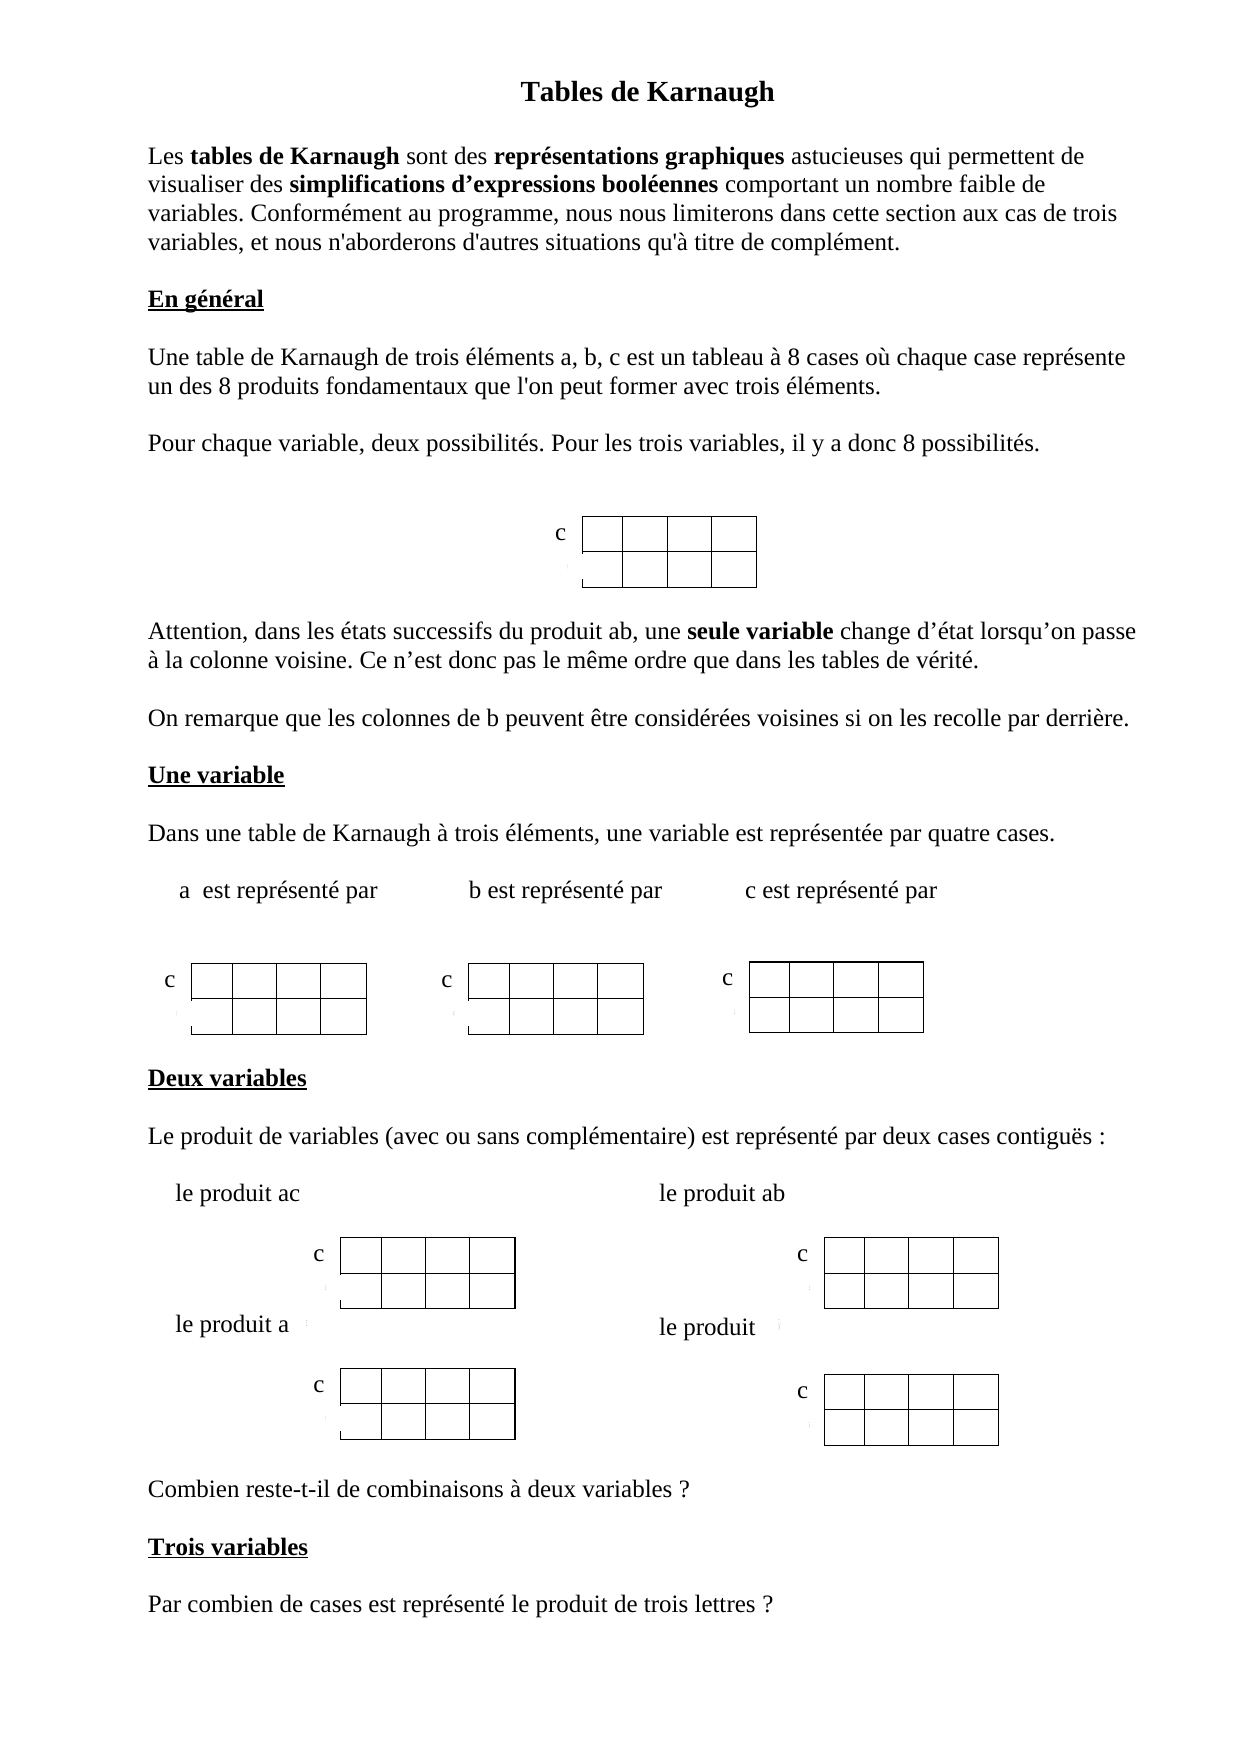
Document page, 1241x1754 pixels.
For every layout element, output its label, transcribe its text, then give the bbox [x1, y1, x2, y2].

table_header [825, 1375, 864, 1409]
table_header [341, 1238, 381, 1272]
table_header [598, 964, 643, 998]
table_cell [780, 1273, 824, 1308]
table_cell [341, 1404, 381, 1438]
table_cell [426, 1274, 469, 1308]
text Pour chaque variable, deux possibilités. Pour les trois variables, il y a donc 8 possibilités. [148, 428, 1148, 457]
table_header a est représenté par [136, 875, 413, 1034]
table_header [192, 964, 232, 998]
table_cell [909, 1410, 953, 1445]
table_cell le produit a [164, 1309, 648, 1446]
table_header c est représenté par [694, 875, 960, 1034]
table_cell [554, 999, 597, 1033]
table_cell [426, 1404, 469, 1438]
table_cell [233, 999, 276, 1033]
table_header le produit ac [164, 1178, 648, 1309]
table_cell [879, 998, 923, 1032]
table_cell [865, 1410, 908, 1445]
table_header [510, 964, 553, 998]
table_header [470, 1238, 514, 1272]
table_header [865, 1375, 908, 1409]
table_cell [192, 999, 232, 1033]
table_cell [954, 1410, 998, 1445]
table_cell [321, 999, 366, 1033]
table_cell [954, 1274, 998, 1308]
table_header [790, 963, 833, 997]
table_header [909, 1238, 953, 1272]
table_cell [148, 998, 192, 1033]
table_cell [382, 1404, 425, 1438]
table_header c [297, 1368, 340, 1403]
table_cell [277, 999, 320, 1033]
table_header [865, 1238, 908, 1272]
table_header [554, 964, 597, 998]
table_cell le produit [648, 1309, 1131, 1446]
text Par combien de cases est représenté le produit de trois lettres ? [148, 1589, 1148, 1618]
table_cell [470, 1404, 514, 1438]
text Dans une table de Karnaugh à trois éléments, une variable est représentée par quatre cases. [148, 818, 1148, 846]
text Attention, dans les états successifs du produit ab, une seule variable change d’état lorsqu’on passe à la colonne voisine. Ce n’est donc pas le même ordre que dans les tables de vérité. [148, 616, 1148, 674]
table_cell [583, 552, 622, 587]
table_header [834, 963, 878, 997]
table_header c [705, 961, 749, 997]
table_header [954, 1375, 998, 1409]
table_cell [297, 1273, 341, 1308]
table_cell [623, 552, 667, 587]
table_cell [790, 998, 833, 1032]
table_header [909, 1375, 953, 1409]
table_cell [712, 552, 756, 587]
table_header c [780, 1237, 824, 1272]
text Une table de Karnaugh de trois éléments a, b, c est un tableau à 8 cases où chaque case représente un des 8 produits fondamentaux que l'on peut former avec trois éléments. [148, 342, 1148, 399]
table_cell [909, 1274, 953, 1308]
table_cell [539, 551, 583, 587]
text Combien reste-t-il de combinaisons à deux variables ? [148, 1474, 1148, 1503]
table_header [583, 517, 622, 551]
table_cell [425, 998, 469, 1033]
table_header [623, 517, 667, 551]
table_cell [598, 999, 643, 1033]
table_header [750, 963, 789, 997]
table_header [277, 964, 320, 998]
table_cell [341, 1274, 381, 1308]
table_header [469, 964, 509, 998]
text Tables de Karnaugh [148, 74, 1148, 107]
table_header [382, 1369, 425, 1403]
table_header le produit ab [648, 1178, 1131, 1309]
table_cell [865, 1274, 908, 1308]
text Deux variables [148, 1063, 1148, 1092]
table_cell [668, 552, 711, 587]
table_header [341, 1369, 381, 1403]
table_header b est représenté par [414, 875, 694, 1034]
table_header [426, 1369, 469, 1403]
text Les tables de Karnaugh sont des représentations graphiques astucieuses qui permettent de visualiser des simplifications d’expressions booléennes comportant un nombre faible de variables. Conformément au programme, nous nous limiterons dans cette section aux cas de trois variables, et nous n'aborderons d'autres situations qu'à titre de complément. [148, 141, 1148, 256]
text On remarque que les colonnes de b peuvent être considérées voisines si on les recolle par derrière. [148, 703, 1148, 731]
table_cell [297, 1403, 341, 1438]
table_header [668, 517, 711, 551]
text Le produit de variables (avec ou sans complémentaire) est représenté par deux cases contiguës : [148, 1121, 1148, 1149]
table_header [712, 517, 756, 551]
table_header c [539, 516, 582, 551]
table_header c [297, 1237, 340, 1272]
table_cell [825, 1274, 864, 1308]
table_cell [469, 999, 509, 1033]
table_header [426, 1238, 469, 1272]
table_header [382, 1238, 425, 1272]
table_cell [825, 1410, 864, 1445]
table_cell [382, 1274, 425, 1308]
table_cell [470, 1274, 514, 1308]
table_header [321, 964, 366, 998]
table_cell [834, 998, 878, 1032]
table_header c [425, 963, 468, 998]
table_cell [780, 1409, 824, 1445]
text En général [148, 284, 1148, 313]
table_header [879, 963, 923, 997]
table_cell [705, 997, 749, 1032]
table_cell [510, 999, 553, 1033]
table_header [825, 1238, 864, 1272]
table_header c [780, 1374, 824, 1409]
table_header [470, 1369, 514, 1403]
table_cell [750, 998, 789, 1032]
table_header [954, 1238, 998, 1272]
table_header [233, 964, 276, 998]
table_header c [148, 963, 191, 998]
text Une variable [148, 760, 1148, 789]
text Trois variables [148, 1532, 1148, 1561]
